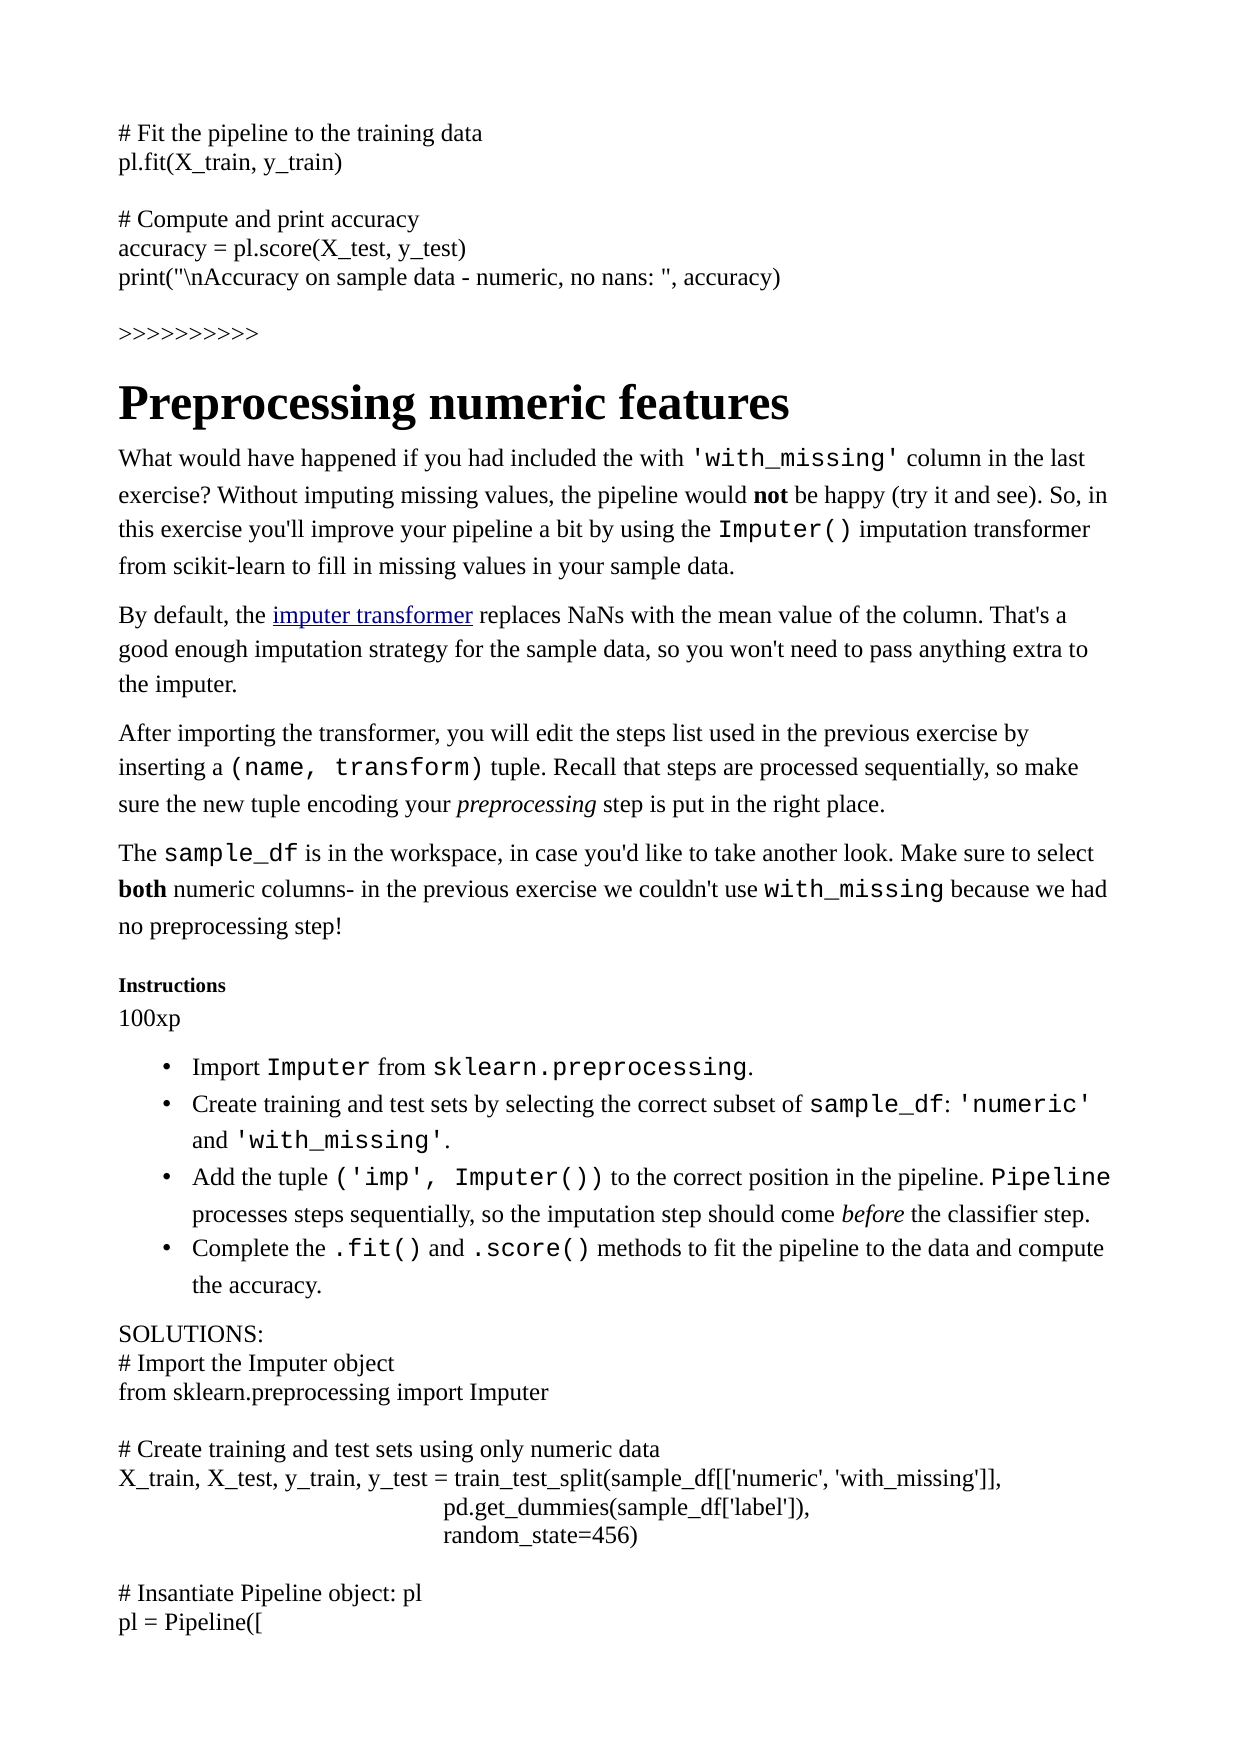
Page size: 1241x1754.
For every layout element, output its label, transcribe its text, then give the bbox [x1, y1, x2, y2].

text random_state=456) [118, 1520, 1122, 1549]
text # Create training and test sets using only numeric data [118, 1434, 1122, 1463]
subtitle Instructions [118, 973, 1122, 997]
text # Import the Imputer object [118, 1348, 1122, 1377]
subtitle Preprocessing numeric features [118, 373, 1122, 431]
list Complete the .fit() and .score() methods to fit the pipeline to the data and compute the accuracy. [162, 1233, 1122, 1299]
text pl.fit(X_train, y_train) [118, 147, 1122, 176]
text The sample_df is in the workspace, in case you'd like to take another look. Make sure to select both numeric columns- in the previous exercise we couldn't use with_missing because we had no preprocessing step! [118, 838, 1122, 940]
text By default, the imputer transformer replaces NaNs with the mean value of the column. That's a good enough imputation strategy for the sample data, so you won't need to pass anything extra to the imputer. [118, 600, 1122, 697]
text pd.get_dummies(sample_df['label']), [118, 1492, 1122, 1520]
text pl = Pipeline([ [118, 1607, 1122, 1635]
text >>>>>>>>>> [118, 319, 1122, 348]
text from sklearn.preprocessing import Imputer [118, 1377, 1122, 1405]
text 100xp [118, 1003, 1122, 1032]
list Add the tuple ('imp', Imputer()) to the correct position in the pipeline. Pipeline processes steps sequentially, so the imputation step should come before the classifier step. [162, 1162, 1122, 1228]
text # Fit the pipeline to the training data [118, 118, 1122, 147]
text X_train, X_test, y_train, y_test = train_test_split(sample_df[['numeric', 'with_missing']], [118, 1463, 1122, 1492]
text What would have happened if you had included the with 'with_missing' column in the last exercise? Without imputing missing values, the pipeline would not be happy (try it and see). So, in this exercise you'll improve your pipeline a bit by using the Imputer() imputation transformer from scikit-learn to fill in missing values in your sample data. [118, 443, 1122, 579]
text # Insantiate Pipeline object: pl [118, 1578, 1122, 1607]
text accuracy = pl.score(X_test, y_test) [118, 233, 1122, 262]
list Import Imputer from sklearn.preprocessing. [162, 1052, 1122, 1083]
text SOLUTIONS: [118, 1319, 1122, 1348]
text After importing the transformer, you will edit the steps list used in the previous exercise by inserting a (name, transform) tuple. Recall that steps are processed sequentially, so make sure the new tuple encoding your preprocessing step is put in the right place. [118, 718, 1122, 818]
text # Compute and print accuracy [118, 204, 1122, 233]
list Create training and test sets by selecting the correct subset of sample_df: 'numeric' and 'with_missing'. [162, 1089, 1122, 1156]
text print("\nAccuracy on sample data - numeric, no nans: ", accuracy) [118, 262, 1122, 291]
